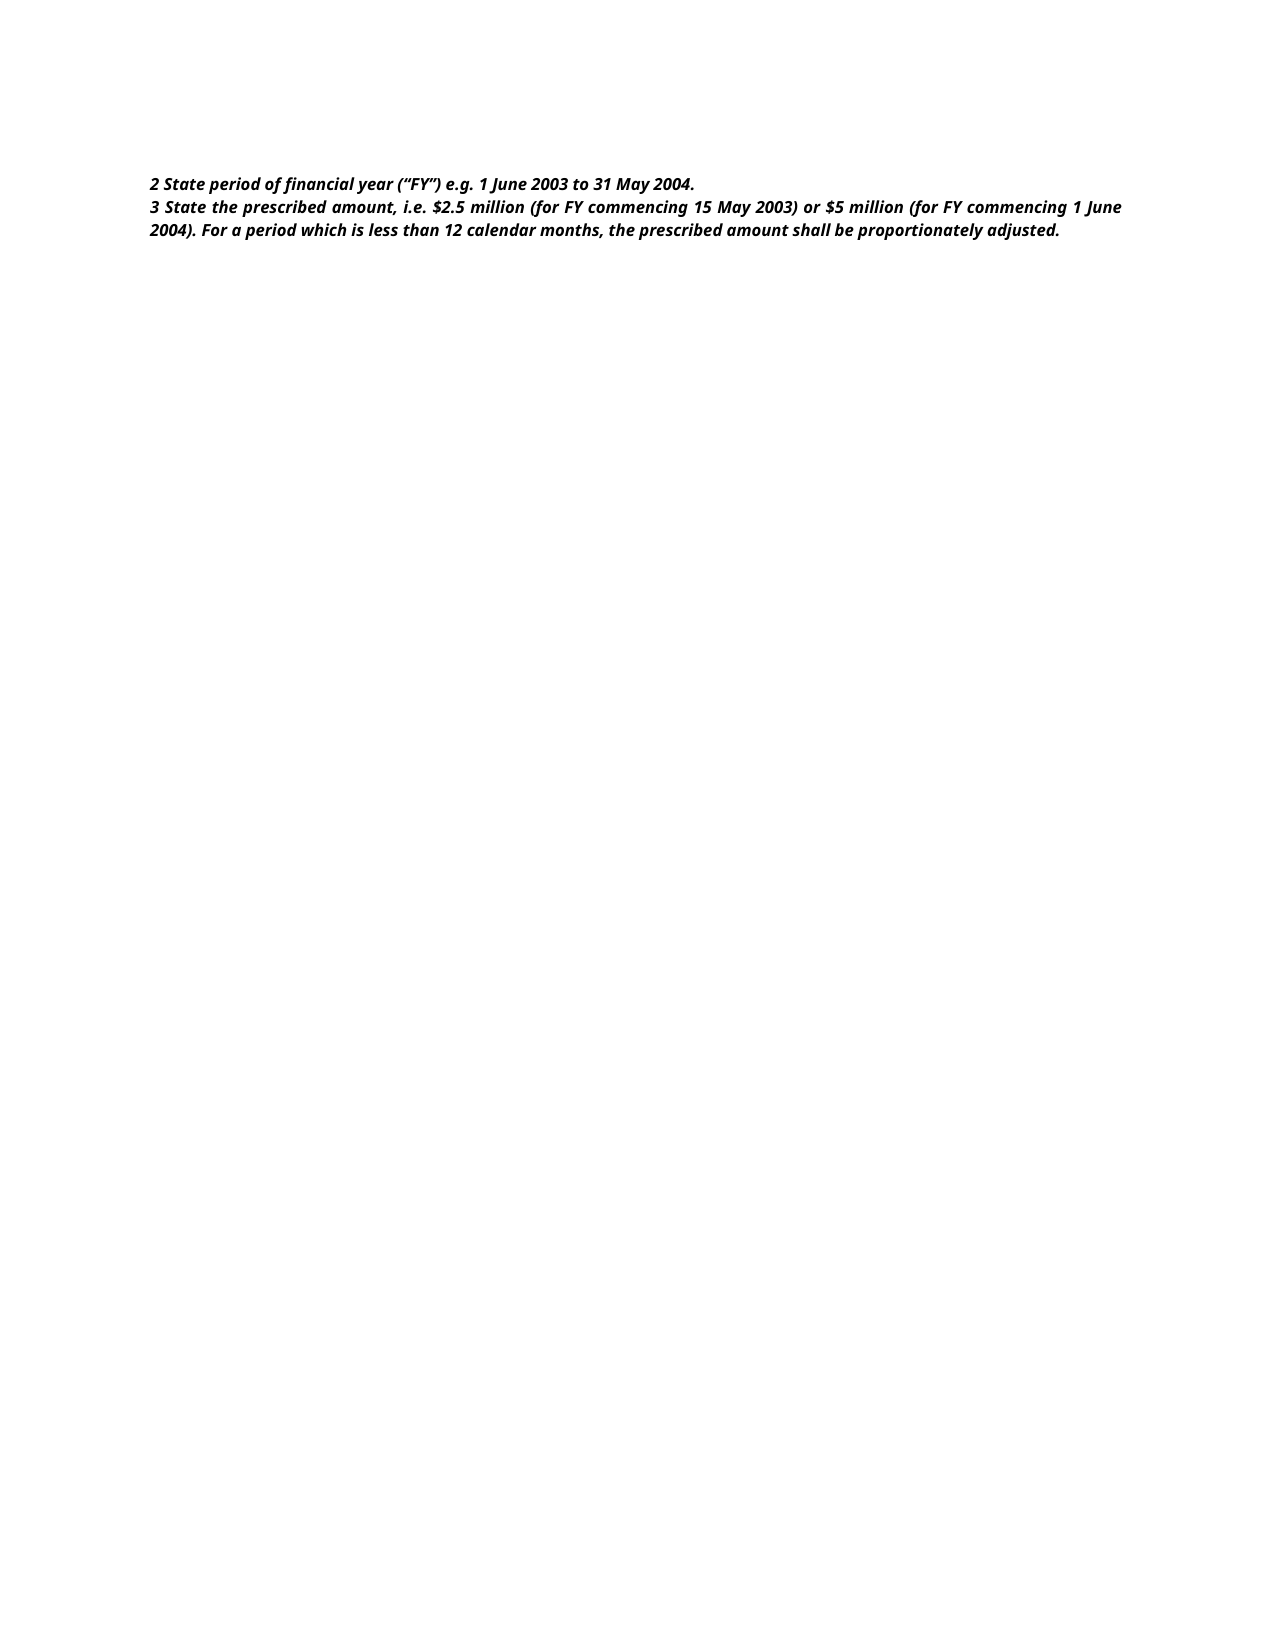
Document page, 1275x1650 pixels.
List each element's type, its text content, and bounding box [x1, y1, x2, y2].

text 3 State the prescribed amount, i.e. $2.5 million (for FY commencing 15 May 2003) or $5 million (for FY commencing 1 June 2004). For a period which is less than 12 calendar months, the prescribed amount shall be proportionately adjusted. [150, 195, 1125, 241]
text 2 State period of financial year (“FY”) e.g. 1 June 2003 to 31 May 2004. [150, 173, 1125, 195]
